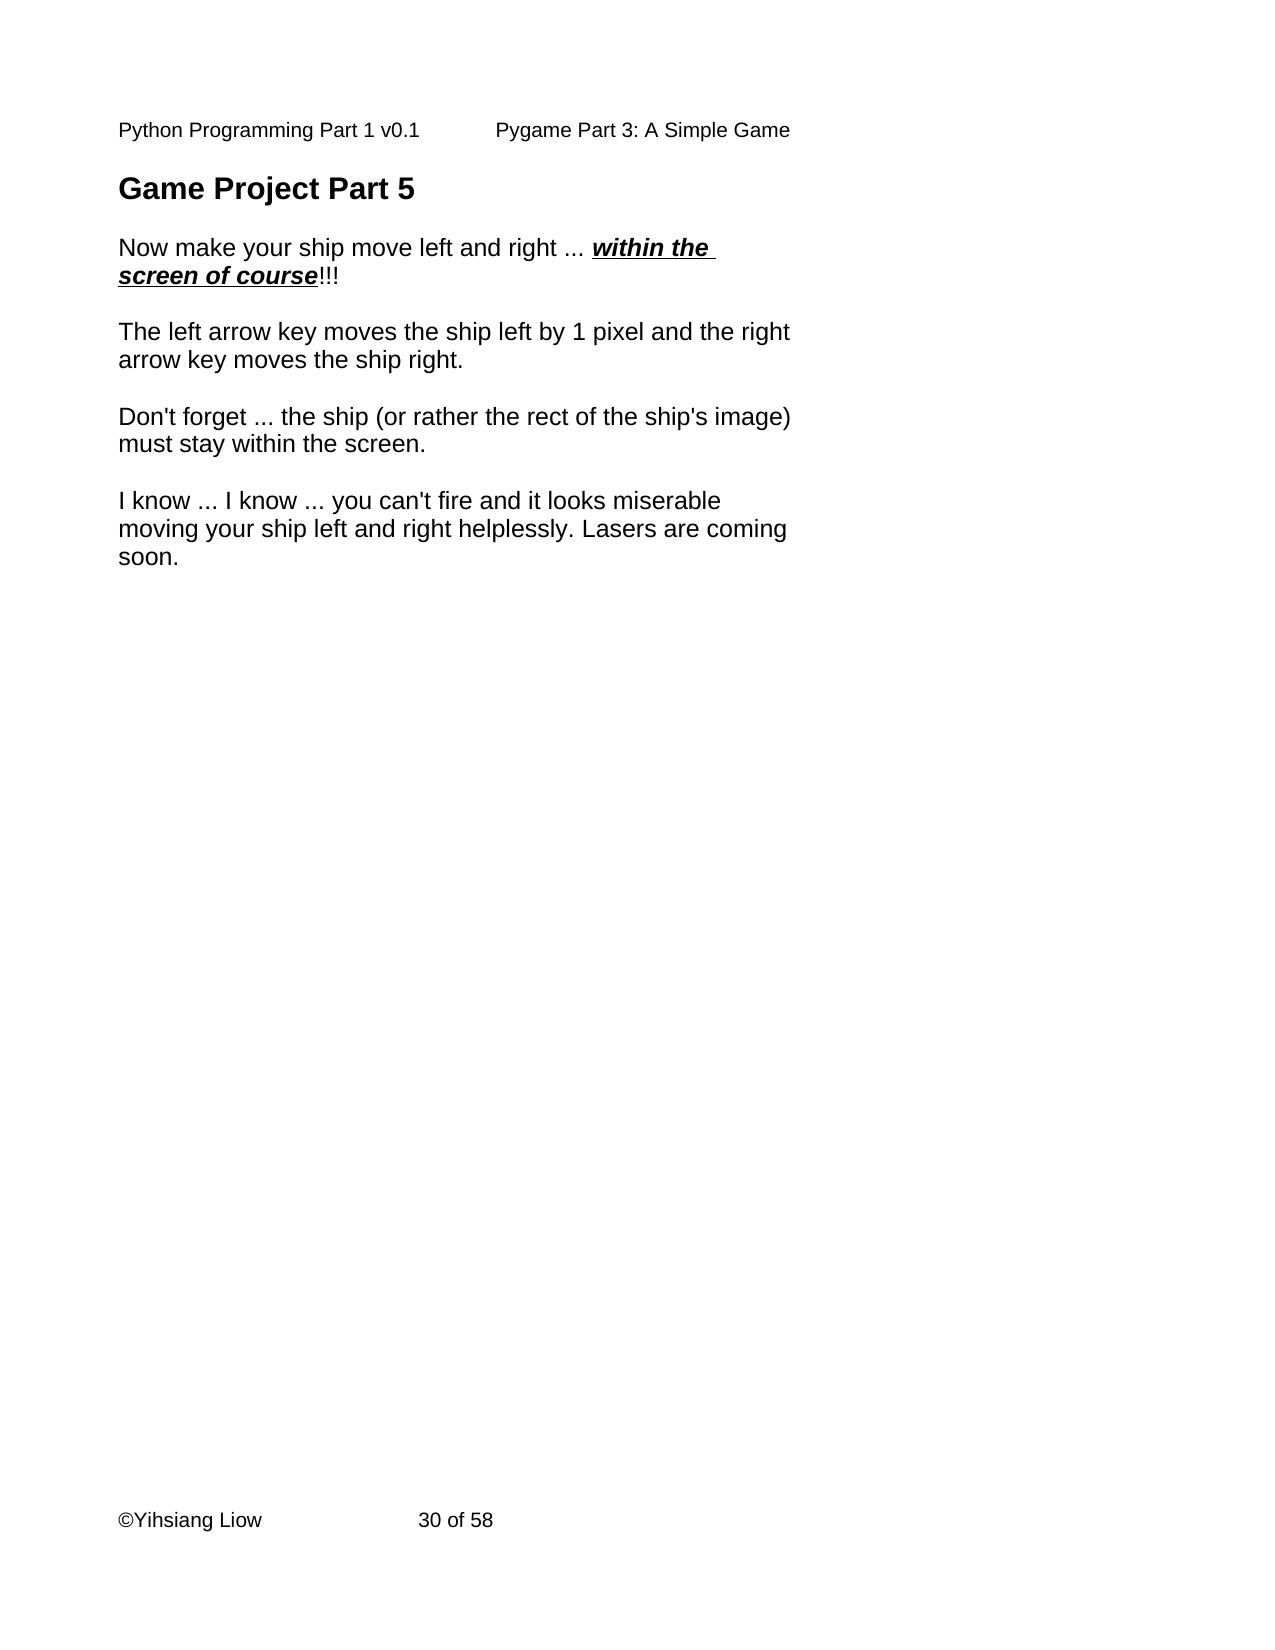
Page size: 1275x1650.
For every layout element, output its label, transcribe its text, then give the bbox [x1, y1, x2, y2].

text Game Project Part 5 [118, 171, 793, 206]
text Now make your ship move left and right ... within the screen of course!!! [118, 234, 793, 290]
text I know ... I know ... you can't fire and it looks miserable moving your ship left and right helplessly. Lasers are coming soon. [118, 487, 793, 570]
text The left arrow key moves the ship left by 1 pixel and the right arrow key moves the ship right. [118, 318, 793, 374]
text Don't forget ... the ship (or rather the rect of the ship's image) must stay within the screen. [118, 402, 793, 458]
